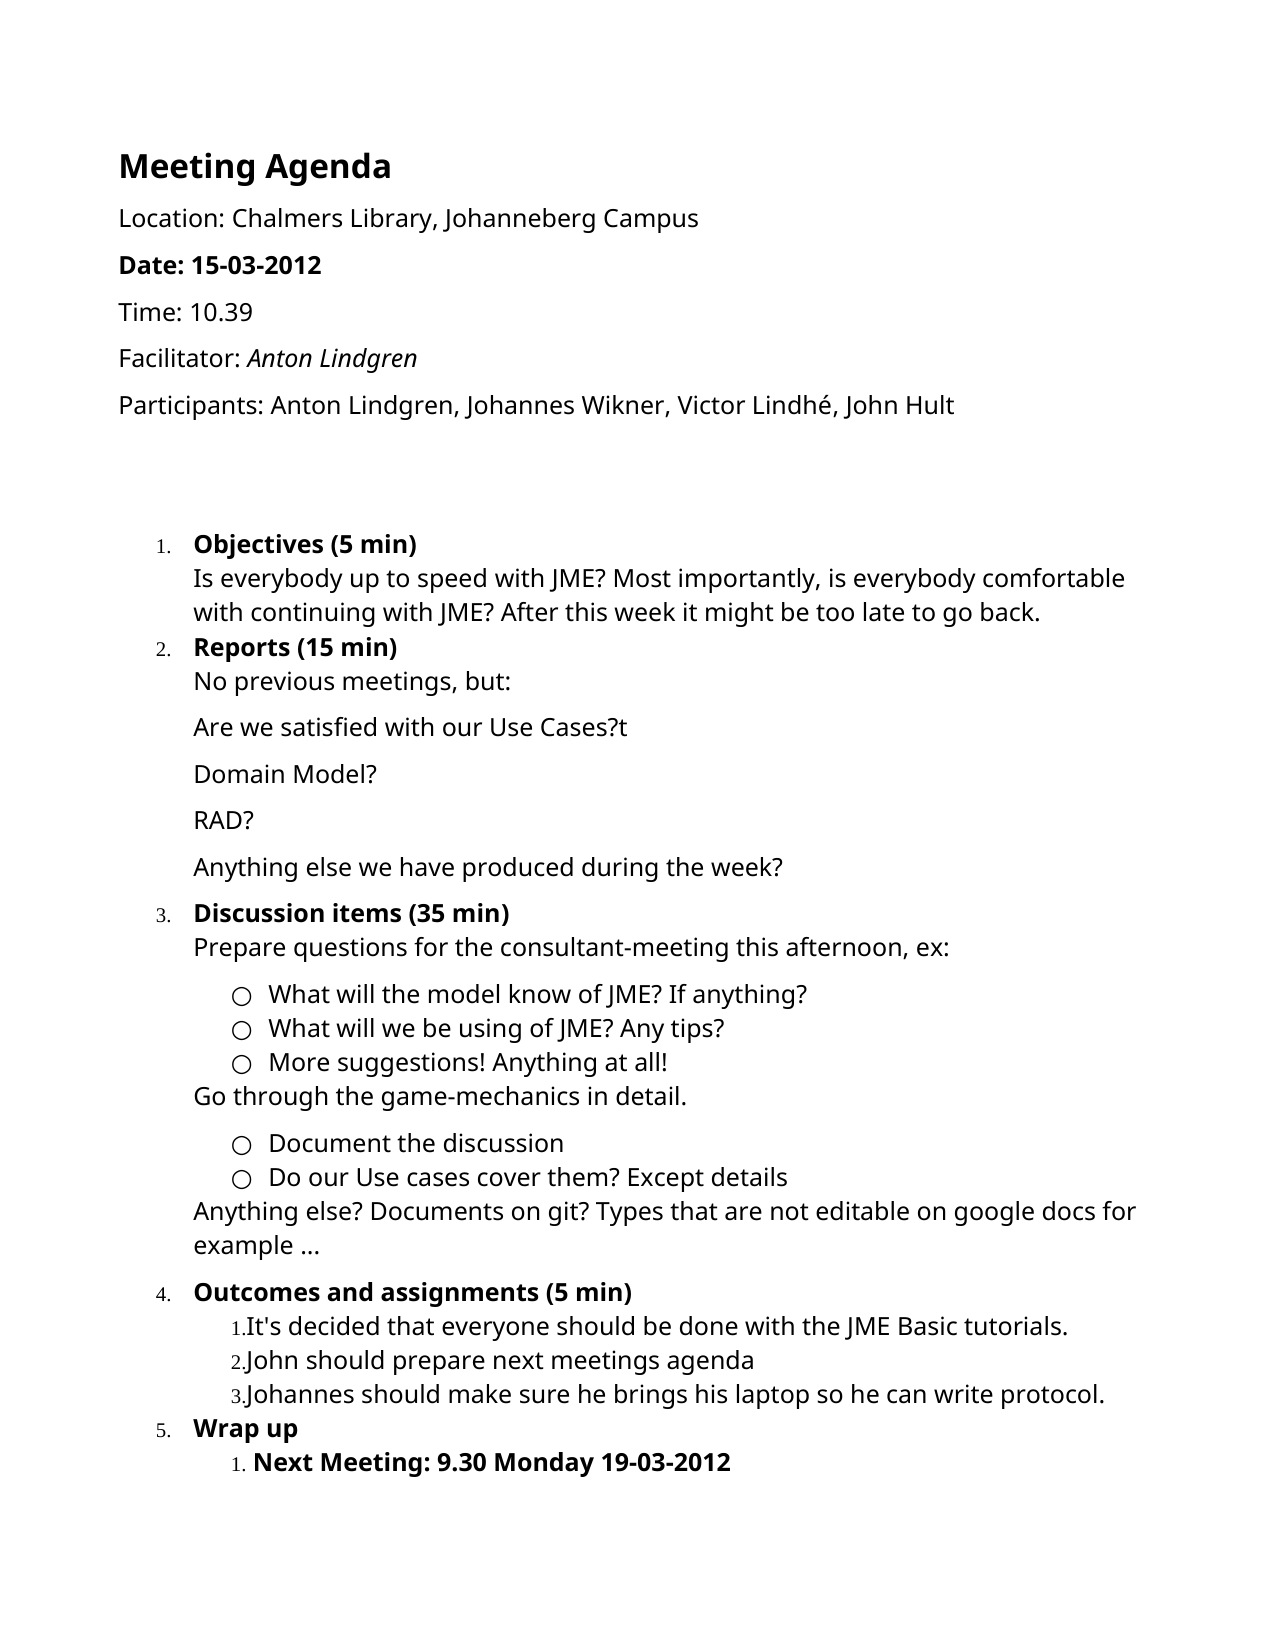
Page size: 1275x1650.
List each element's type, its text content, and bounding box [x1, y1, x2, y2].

text Location: Chalmers Library, Johanneberg Campus [118, 201, 1157, 235]
list Johannes should make sure he brings his laptop so he can write protocol. [118, 1376, 1157, 1410]
text No previous meetings, but: [193, 663, 1157, 697]
text RAD? [193, 803, 1157, 837]
text Anything else we have produced during the week? [193, 849, 1157, 883]
text Time: 10.39 [118, 294, 1157, 328]
text Go through the game-mechanics in detail. [118, 1079, 1157, 1113]
list Reports (15 min) [156, 629, 1157, 663]
text Are we satisfied with our Use Cases?t [193, 710, 1157, 744]
text Prepare questions for the consultant-meeting this afternoon, ex: [118, 930, 1157, 964]
list More suggestions! Anything at all! [231, 1045, 1157, 1079]
text Domain Model? [193, 756, 1157, 790]
text Participants: Anton Lindgren, Johannes Wikner, Victor Lindhé, John Hult [118, 387, 1157, 421]
list Objectives (5 min) Is everybody up to speed with JME? Most importantly, is everybody comfortable with continuing with JME? After this week it might be too late to go back. [156, 527, 1157, 629]
subtitle Meeting Agenda [118, 143, 1157, 188]
list It's decided that everyone should be done with the JME Basic tutorials. [118, 1308, 1157, 1342]
list John should prepare next meetings agenda [118, 1342, 1157, 1376]
list Outcomes and assignments (5 min) [156, 1274, 1157, 1308]
list Discussion items (35 min) [156, 896, 1157, 930]
list Wrap up [156, 1410, 1157, 1444]
text Facilitator: Anton Lindgren [118, 341, 1157, 375]
list Document the discussion [231, 1125, 1157, 1159]
list Next Meeting: 9.30 Monday 19-03-2012 [118, 1444, 1157, 1478]
list Do our Use cases cover them? Except details [231, 1159, 1157, 1193]
text Date: 15-03-2012 [118, 248, 1157, 282]
list What will the model know of JME? If anything? [231, 977, 1157, 1011]
text Anything else? Documents on git? Types that are not editable on google docs for example ... [193, 1193, 1157, 1262]
list What will we be using of JME? Any tips? [231, 1011, 1157, 1045]
